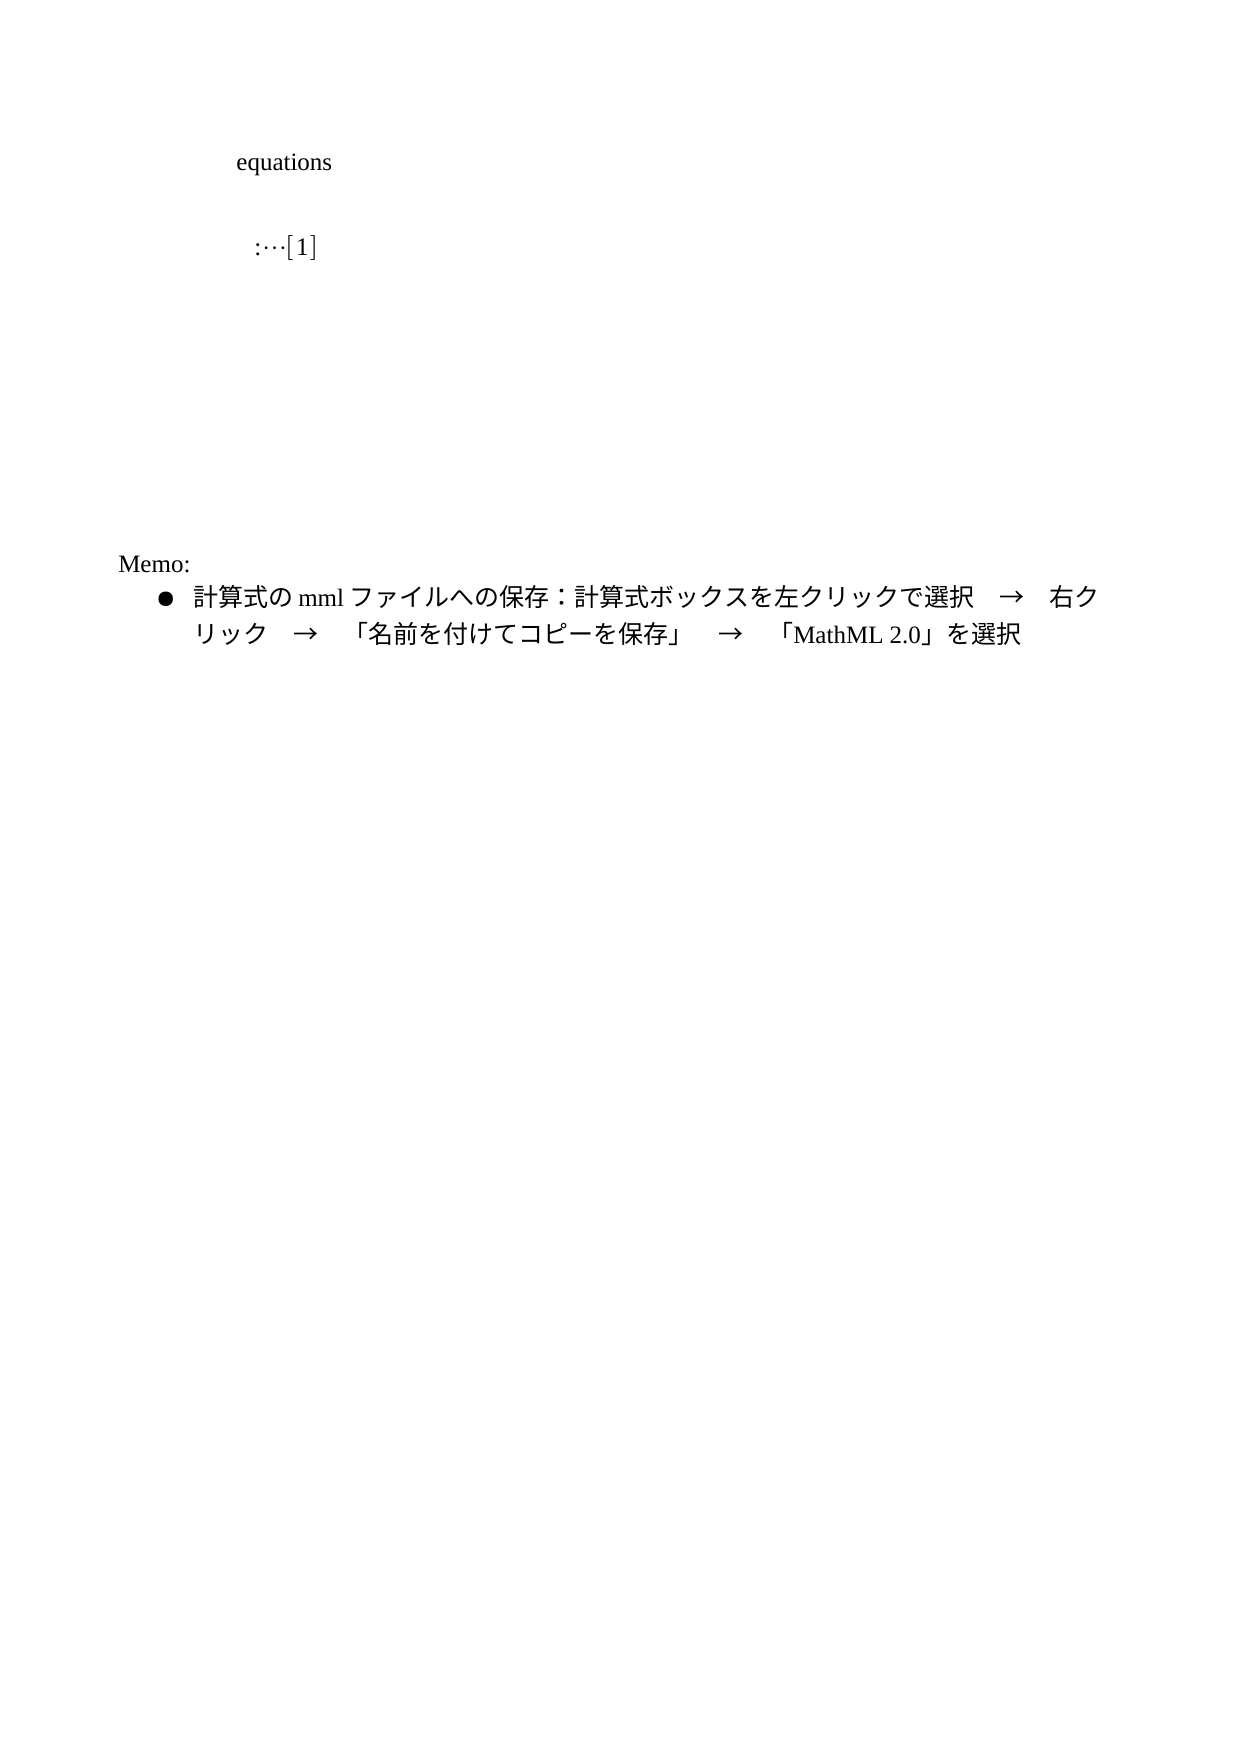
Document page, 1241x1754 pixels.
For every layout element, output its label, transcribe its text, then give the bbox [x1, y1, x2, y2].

text equations [236, 147, 1122, 176]
text Memo: [118, 549, 1122, 578]
list 計算式のmmlファイルへの保存：計算式ボックスを左クリックで選択 → 右クリック → 「名前を付けてコピーを保存」 → 「MathML 2.0」を選択 [156, 578, 1122, 650]
